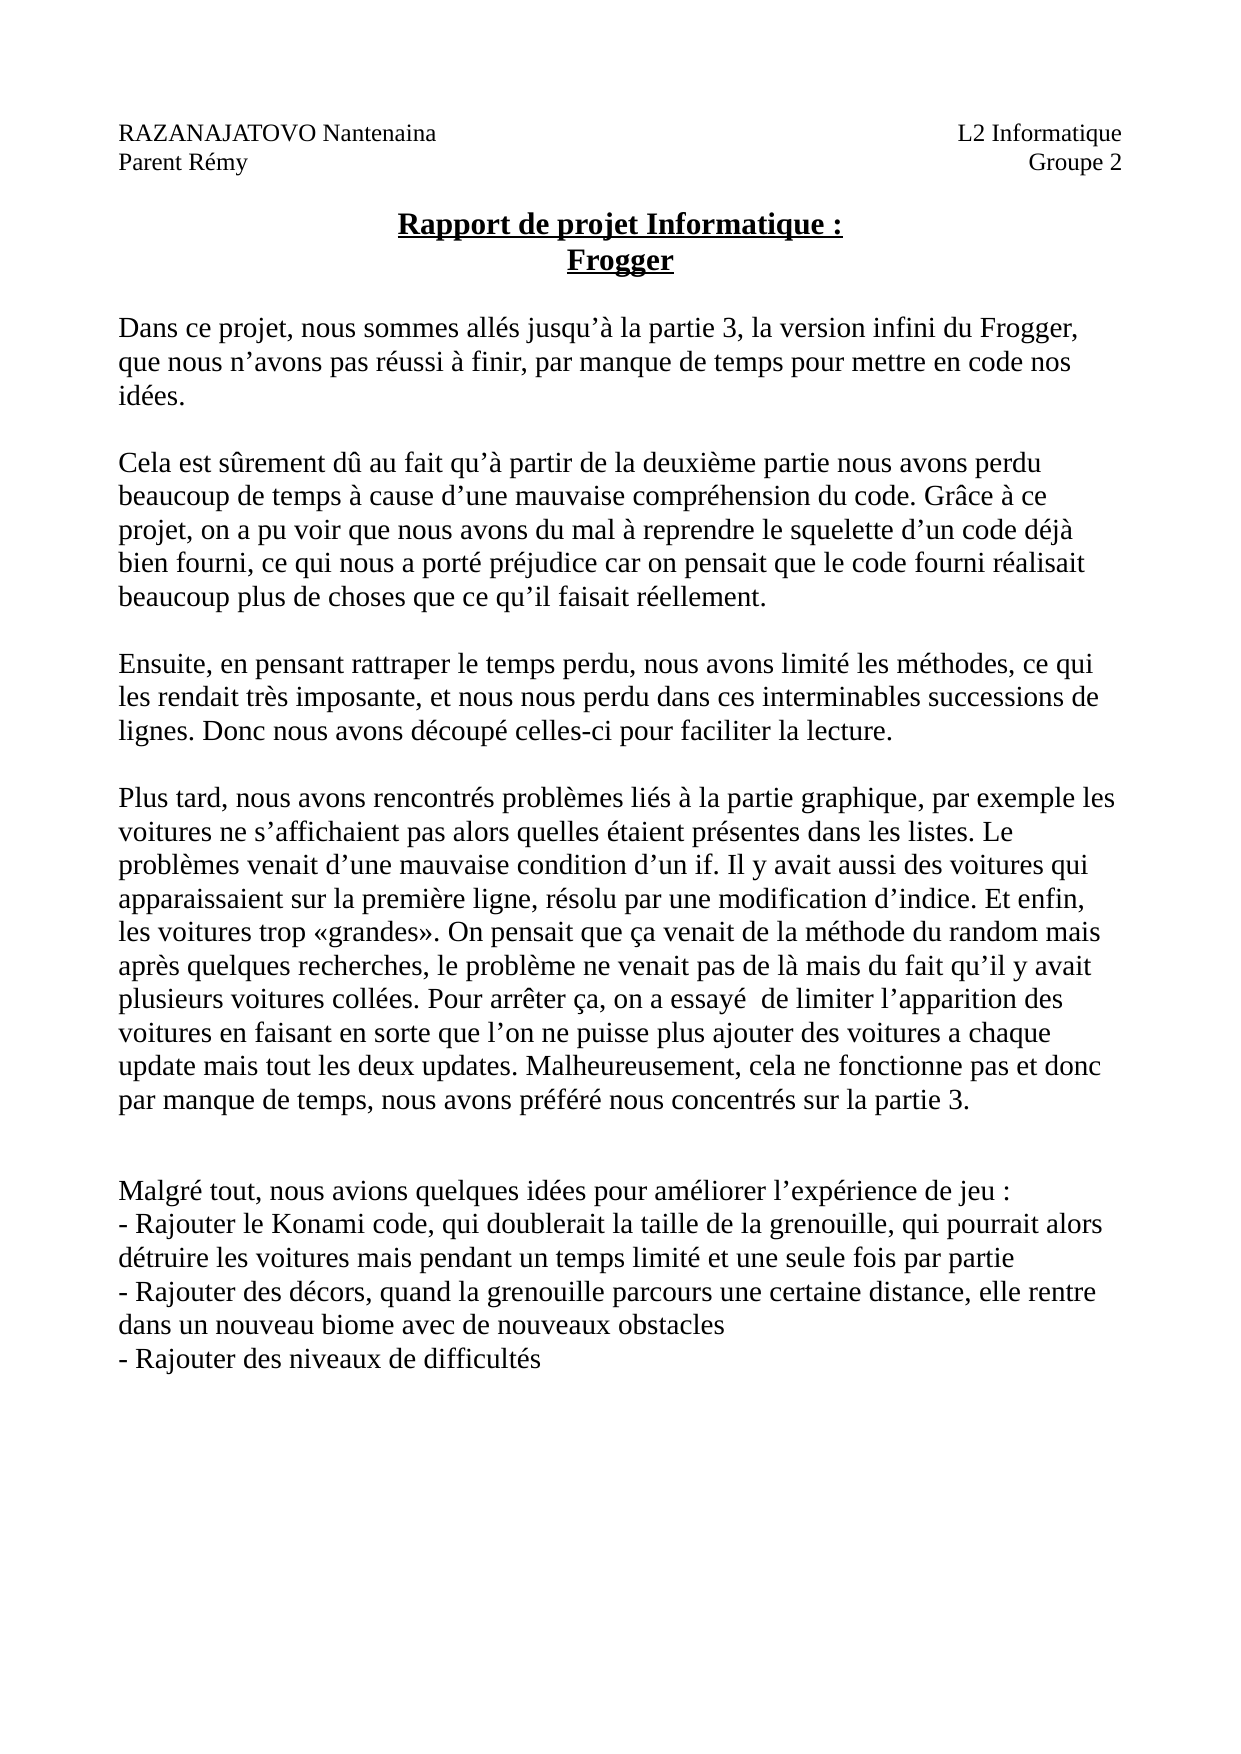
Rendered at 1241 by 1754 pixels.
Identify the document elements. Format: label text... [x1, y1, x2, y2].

text - Rajouter des décors, quand la grenouille parcours une certaine distance, elle rentre dans un nouveau biome avec de nouveaux obstacles [118, 1274, 1122, 1341]
text Dans ce projet, nous sommes allés jusqu’à la partie 3, la version infini du Frogger, que nous n’avons pas réussi à finir, par manque de temps pour mettre en code nos idées. [118, 311, 1122, 411]
text Frogger [118, 241, 1122, 277]
text Ensuite, en pensant rattraper le temps perdu, nous avons limité les méthodes, ce qui les rendait très imposante, et nous nous perdu dans ces interminables successions de lignes. Donc nous avons découpé celles-ci pour faciliter la lecture. [118, 646, 1122, 747]
text Rapport de projet Informatique : [118, 205, 1122, 241]
text Cela est sûrement dû au fait qu’à partir de la deuxième partie nous avons perdu beaucoup de temps à cause d’une mauvaise compréhension du code. Grâce à ce projet, on a pu voir que nous avons du mal à reprendre le squelette d’un code déjà bien fourni, ce qui nous a porté préjudice car on pensait que le code fourni réalisait beaucoup plus de choses que ce qu’il faisait réellement. [118, 445, 1122, 612]
text Plus tard, nous avons rencontrés problèmes liés à la partie graphique, par exemple les voitures ne s’affichaient pas alors quelles étaient présentes dans les listes. Le problèmes venait d’une mauvaise condition d’un if. Il y avait aussi des voitures qui apparaissaient sur la première ligne, résolu par une modification d’indice. Et enfin, les voitures trop «grandes». On pensait que ça venait de la méthode du random mais après quelques recherches, le problème ne venait pas de là mais du fait qu’il y avait plusieurs voitures collées. Pour arrêter ça, on a essayé de limiter l’apparition des voitures en faisant en sorte que l’on ne puisse plus ajouter des voitures a chaque update mais tout les deux updates. Malheureusement, cela ne fonctionne pas et donc par manque de temps, nous avons préféré nous concentrés sur la partie 3. [118, 780, 1122, 1116]
text - Rajouter des niveaux de difficultés [118, 1341, 1122, 1374]
text Malgré tout, nous avions quelques idées pour améliorer l’expérience de jeu : [118, 1173, 1122, 1207]
text - Rajouter le Konami code, qui doublerait la taille de la grenouille, qui pourrait alors détruire les voitures mais pendant un temps limité et une seule fois par partie [118, 1207, 1122, 1274]
